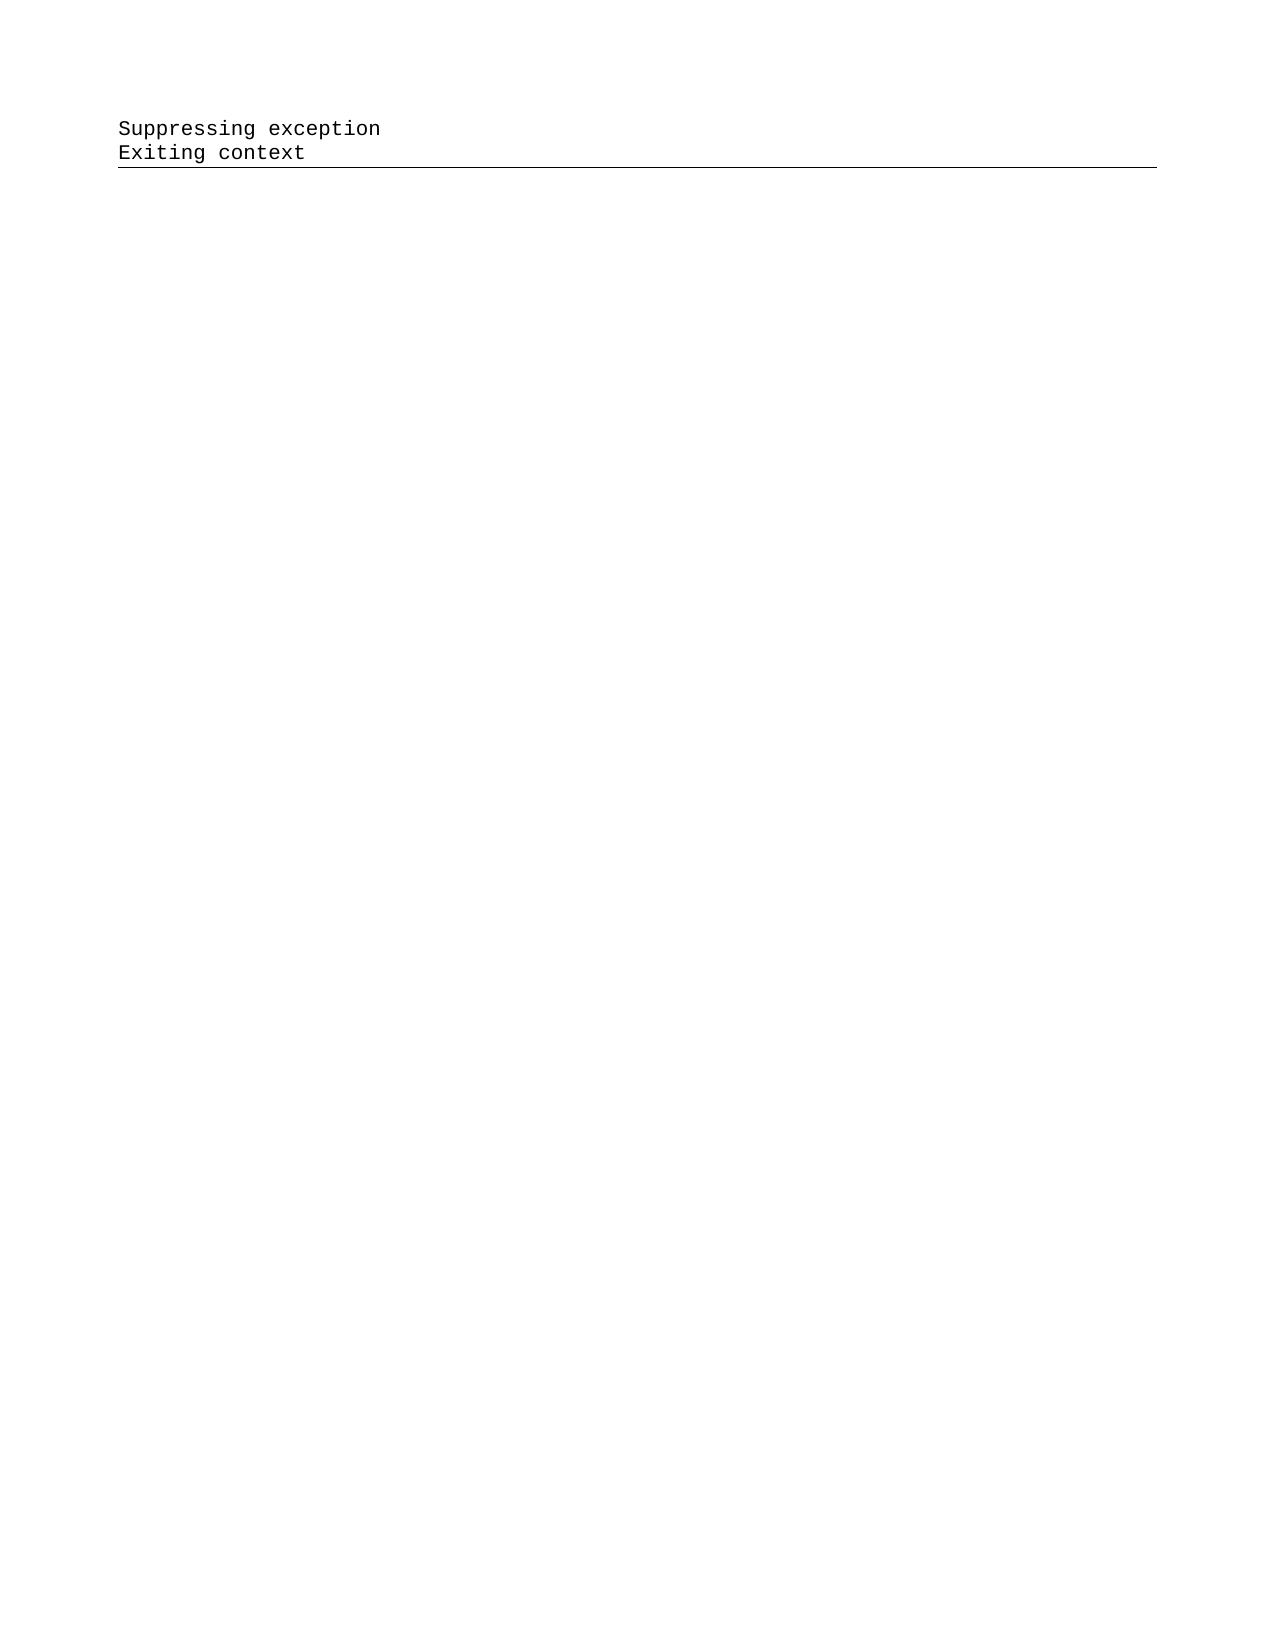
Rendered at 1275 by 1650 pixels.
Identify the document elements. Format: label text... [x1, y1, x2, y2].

text Suppressing exception [118, 118, 1157, 142]
text Exiting context [118, 142, 1157, 167]
